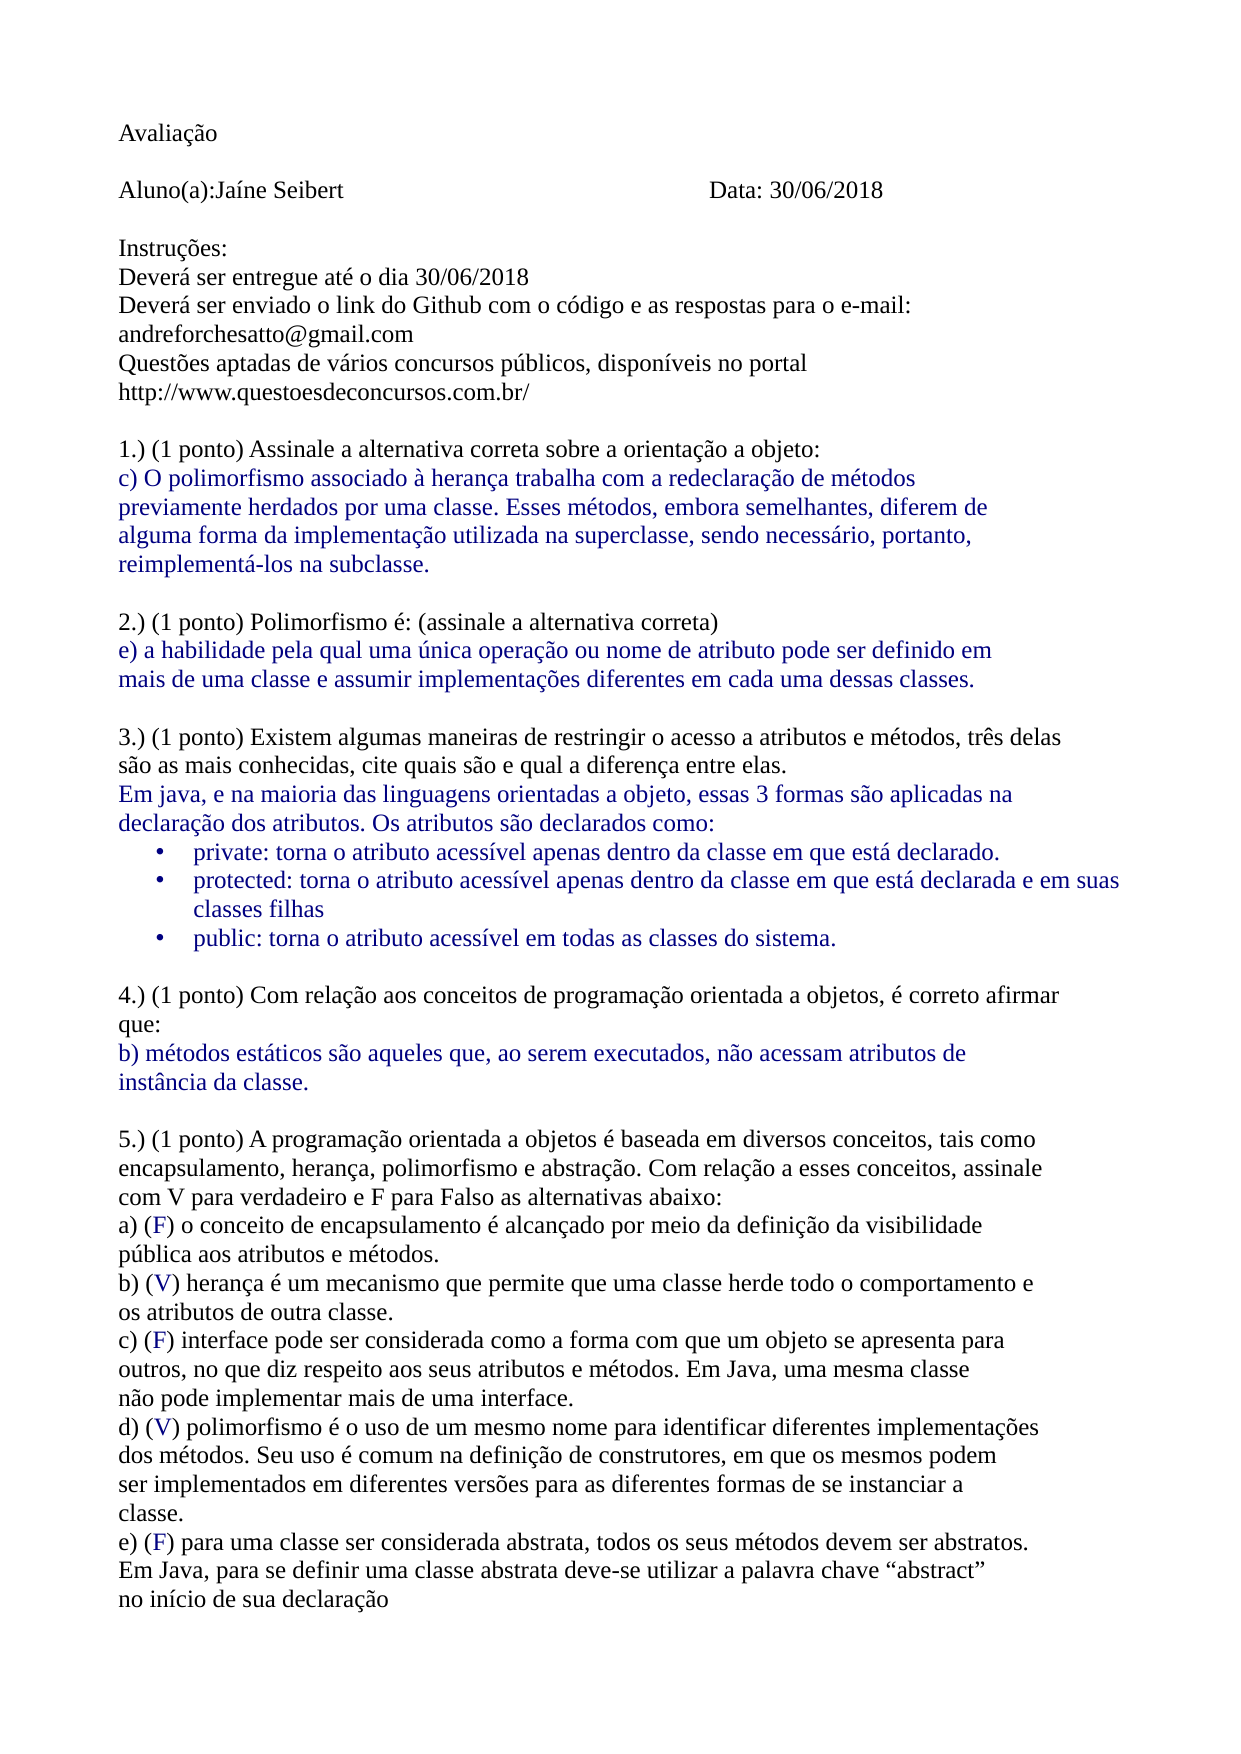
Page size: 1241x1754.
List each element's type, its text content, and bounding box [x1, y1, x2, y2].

text Em Java, para se definir uma classe abstrata deve-se utilizar a palavra chave “abstract” [118, 1556, 1122, 1584]
text c) (F) interface pode ser considerada como a forma com que um objeto se apresenta para [118, 1326, 1122, 1354]
text que: [118, 1009, 1122, 1038]
text Em java, e na maioria das linguagens orientadas a objeto, essas 3 formas são aplicadas na declaração dos atributos. Os atributos são declarados como: [118, 779, 1122, 837]
text d) (V) polimorfismo é o uso de um mesmo nome para identificar diferentes implementações [118, 1412, 1122, 1441]
text dos métodos. Seu uso é comum na definição de construtores, em que os mesmos podem [118, 1441, 1122, 1469]
text Deverá ser enviado o link do Github com o código e as respostas para o e-mail: [118, 291, 1122, 319]
text outros, no que diz respeito aos seus atributos e métodos. Em Java, uma mesma classe [118, 1354, 1122, 1383]
list public: torna o atributo acessível em todas as classes do sistema. [156, 923, 1122, 952]
text 2.) (1 ponto) Polimorfismo é: (assinale a alternativa correta) [118, 607, 1122, 636]
text mais de uma classe e assumir implementações diferentes em cada uma dessas classes. [118, 664, 1122, 693]
text não pode implementar mais de uma interface. [118, 1383, 1122, 1412]
text http://www.questoesdeconcursos.com.br/ [118, 377, 1122, 406]
text Questões aptadas de vários concursos públicos, disponíveis no portal [118, 348, 1122, 377]
text reimplementá-los na subclasse. [118, 549, 1122, 578]
text os atributos de outra classe. [118, 1297, 1122, 1326]
text e) (F) para uma classe ser considerada abstrata, todos os seus métodos devem ser abstratos. [118, 1527, 1122, 1556]
text classe. [118, 1498, 1122, 1527]
text Avaliação [118, 118, 1122, 147]
text com V para verdadeiro e F para Falso as alternativas abaixo: [118, 1182, 1122, 1211]
text pública aos atributos e métodos. [118, 1239, 1122, 1268]
text 5.) (1 ponto) A programação orientada a objetos é baseada em diversos conceitos, tais como [118, 1124, 1122, 1153]
text 4.) (1 ponto) Com relação aos conceitos de programação orientada a objetos, é correto afirmar [118, 981, 1122, 1009]
text no início de sua declaração [118, 1584, 1122, 1613]
text a) (F) o conceito de encapsulamento é alcançado por meio da definição da visibilidade [118, 1211, 1122, 1239]
text Instruções: [118, 233, 1122, 262]
text 3.) (1 ponto) Existem algumas maneiras de restringir o acesso a atributos e métodos, três delas [118, 722, 1122, 751]
text encapsulamento, herança, polimorfismo e abstração. Com relação a esses conceitos, assinale [118, 1153, 1122, 1182]
text Aluno(a):Jaíne Seibert Data: 30/06/2018 [118, 176, 1122, 204]
text 1.) (1 ponto) Assinale a alternativa correta sobre a orientação a objeto: [118, 434, 1122, 463]
list protected: torna o atributo acessível apenas dentro da classe em que está declarada e em suas classes filhas [156, 866, 1122, 923]
text são as mais conhecidas, cite quais são e qual a diferença entre elas. [118, 751, 1122, 779]
text c) O polimorfismo associado à herança trabalha com a redeclaração de métodos [118, 463, 1122, 492]
text Deverá ser entregue até o dia 30/06/2018 [118, 262, 1122, 291]
text b) métodos estáticos são aqueles que, ao serem executados, não acessam atributos de [118, 1038, 1122, 1067]
text previamente herdados por uma classe. Esses métodos, embora semelhantes, diferem de [118, 492, 1122, 521]
text b) (V) herança é um mecanismo que permite que uma classe herde todo o comportamento e [118, 1268, 1122, 1297]
text ser implementados em diferentes versões para as diferentes formas de se instanciar a [118, 1469, 1122, 1498]
list private: torna o atributo acessível apenas dentro da classe em que está declarado. [156, 837, 1122, 866]
text e) a habilidade pela qual uma única operação ou nome de atributo pode ser definido em [118, 636, 1122, 664]
text instância da classe. [118, 1067, 1122, 1096]
text alguma forma da implementação utilizada na superclasse, sendo necessário, portanto, [118, 521, 1122, 549]
text andreforchesatto@gmail.com [118, 319, 1122, 348]
